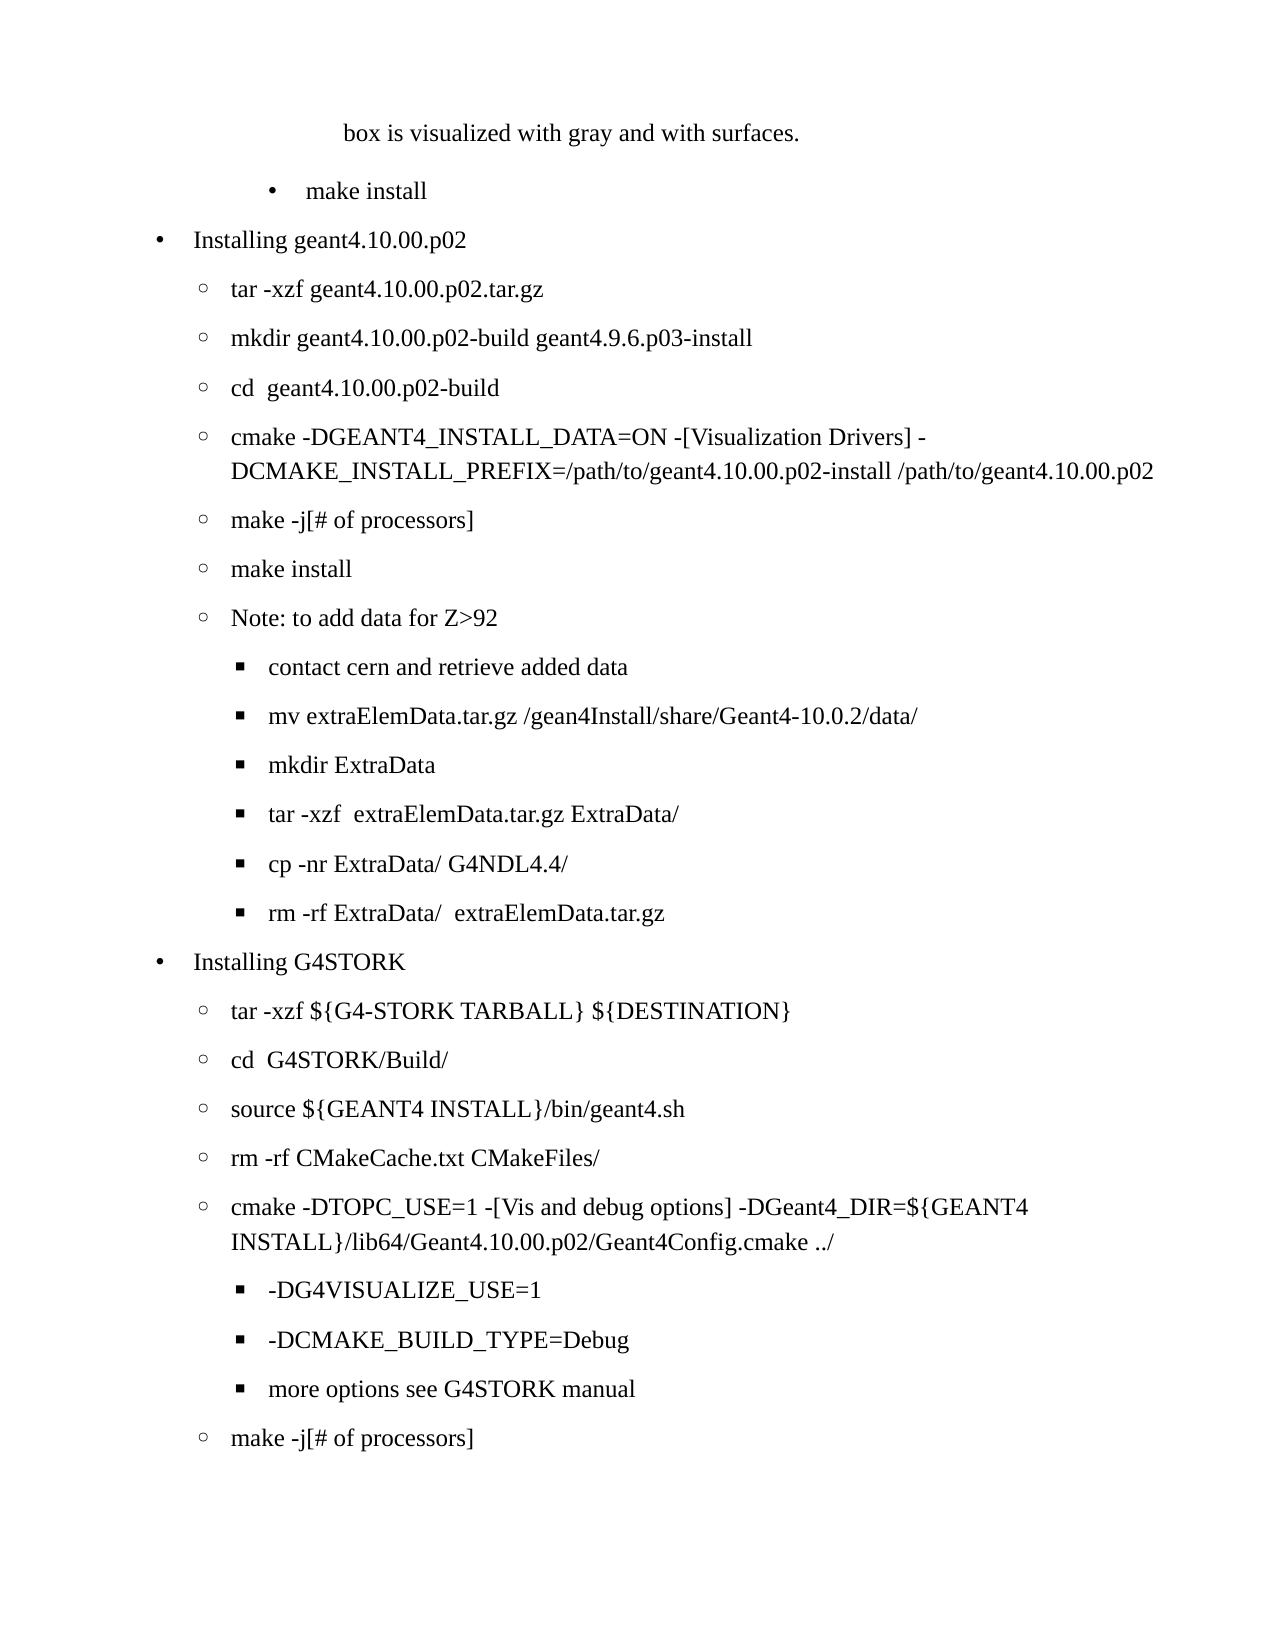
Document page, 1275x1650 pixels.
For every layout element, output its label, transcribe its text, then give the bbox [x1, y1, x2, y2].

list cmake -DTOPC_USE=1 -[Vis and debug options] -DGeant4_DIR=${GEANT4 INSTALL}/lib64/Geant4.10.00.p02/Geant4Config.cmake ../ [193, 1192, 1157, 1255]
list rm -rf ExtraData/ extraElemData.tar.gz [231, 898, 1157, 926]
list mv extraElemData.tar.gz /gean4Install/share/Geant4-10.0.2/data/ [231, 701, 1157, 730]
list make install [268, 176, 1157, 205]
list -DG4VISUALIZE_USE=1 [231, 1276, 1157, 1304]
list make -j[# of processors] [193, 1423, 1157, 1452]
list Note: to add data for Z>92 [193, 603, 1157, 632]
list tar -xzf geant4.10.00.p02.tar.gz [193, 274, 1157, 303]
list Installing G4STORK [156, 947, 1157, 976]
list contact cern and retrieve added data [231, 652, 1157, 681]
list make -j[# of processors] [193, 505, 1157, 534]
list Installing geant4.10.00.p02 [156, 225, 1157, 254]
list mkdir ExtraData [231, 751, 1157, 779]
list source ${GEANT4 INSTALL}/bin/geant4.sh [193, 1094, 1157, 1123]
list cd geant4.10.00.p02-build [193, 373, 1157, 401]
list cp -nr ExtraData/ G4NDL4.4/ [231, 849, 1157, 877]
list mkdir geant4.10.00.p02-build geant4.9.6.p03-install [193, 323, 1157, 352]
list make install [193, 554, 1157, 583]
list rm -rf CMakeCache.txt CMakeFiles/ [193, 1143, 1157, 1172]
list cd G4STORK/Build/ [193, 1045, 1157, 1074]
list box is visualized with gray and with surfaces. [306, 118, 1157, 147]
list -DCMAKE_BUILD_TYPE=Debug [231, 1325, 1157, 1353]
list cmake -DGEANT4_INSTALL_DATA=ON -[Visualization Drivers] -DCMAKE_INSTALL_PREFIX=/path/to/geant4.10.00.p02-install /path/to/geant4.10.00.p02 [193, 422, 1157, 485]
list tar -xzf extraElemData.tar.gz ExtraData/ [231, 799, 1157, 828]
list more options see G4STORK manual [231, 1374, 1157, 1402]
list tar -xzf ${G4-STORK TARBALL} ${DESTINATION} [193, 996, 1157, 1024]
